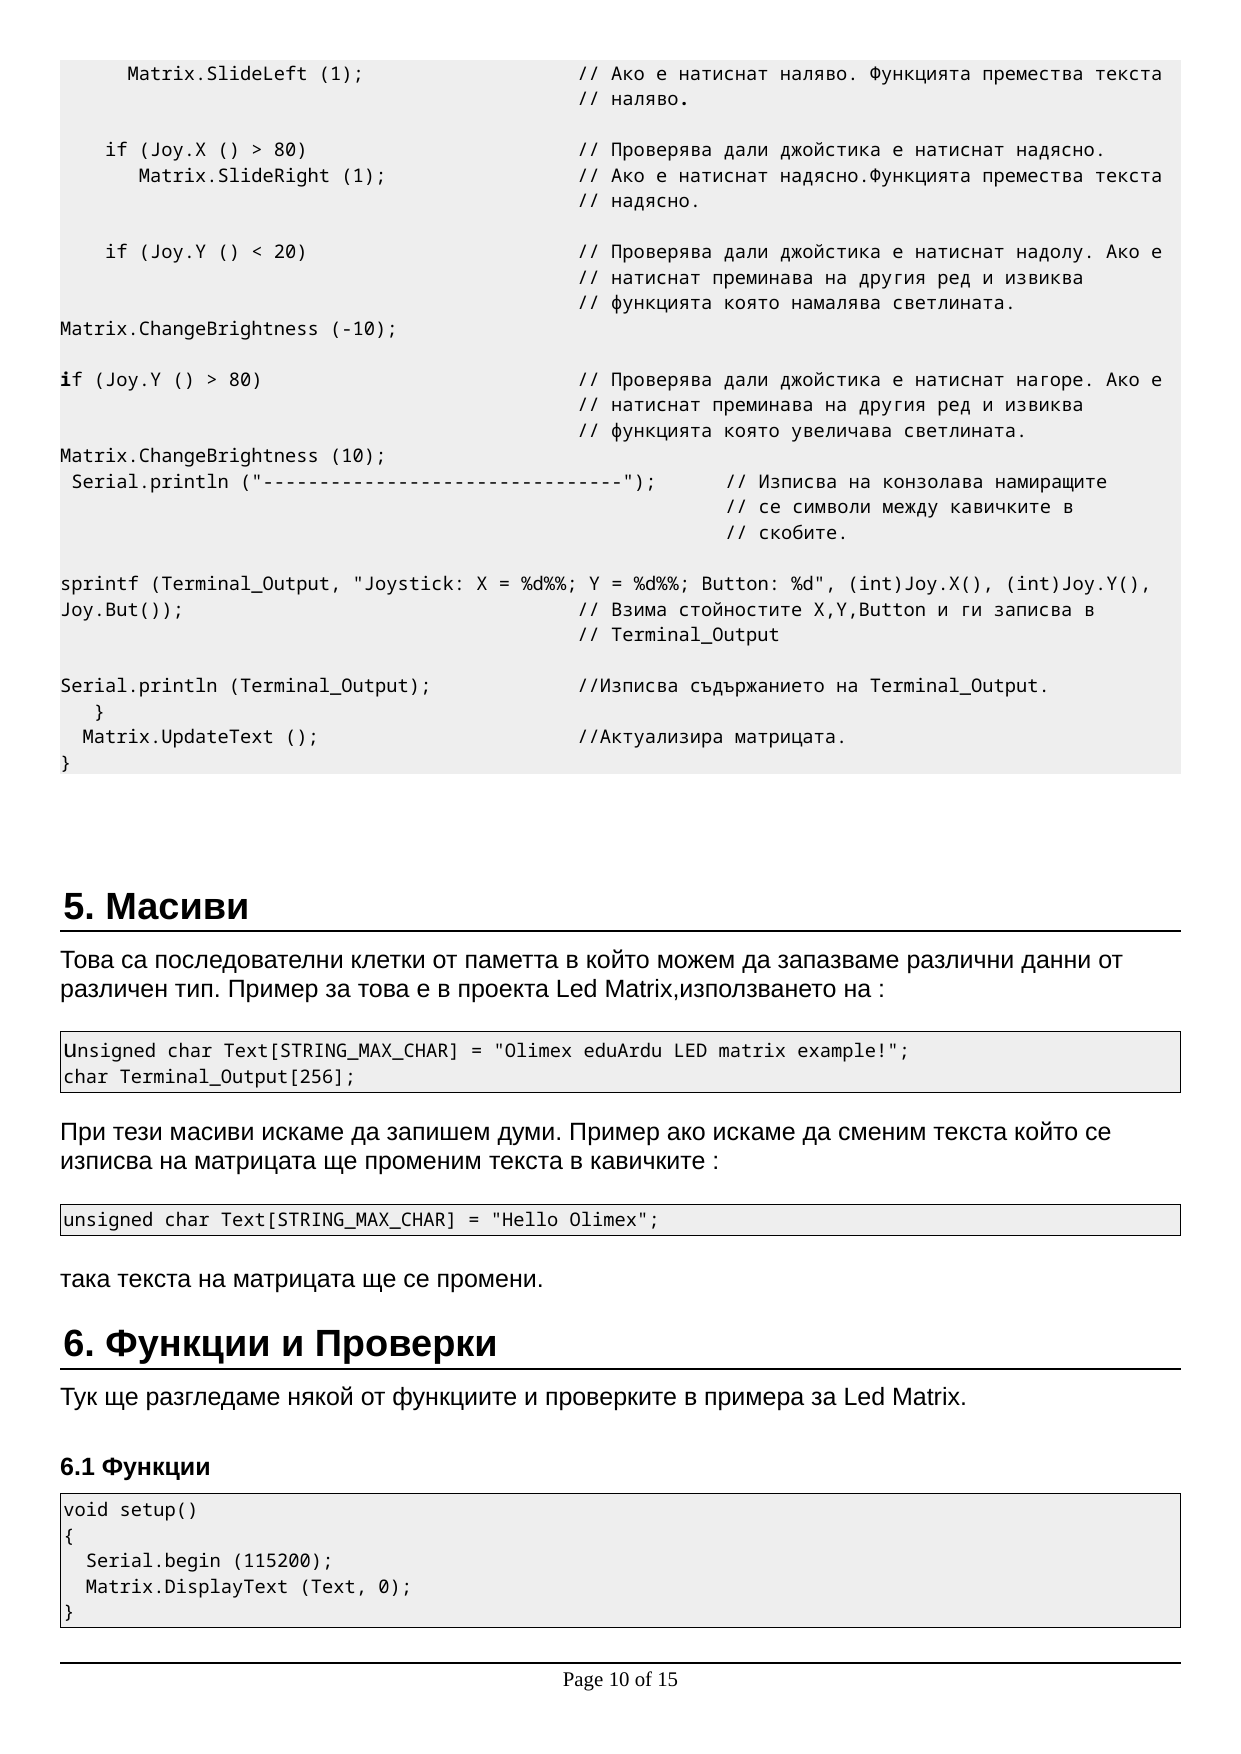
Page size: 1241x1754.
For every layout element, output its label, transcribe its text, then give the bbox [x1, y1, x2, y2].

text Тук ще разгледаме някой от функциите и проверките в примера за Led Matrix. [60, 1382, 1181, 1411]
text } [61, 1595, 1180, 1627]
text При тези масиви искаме да запишем думи. Пример ако искаме да сменим текста който се изписва на матрицата ще променим текста в кавичките : [60, 1117, 1181, 1175]
text Matrix.UpdateText (); //Актуализира матрицата. [60, 723, 1181, 749]
text if (Joy.X () > 80) // Проверява дали джойстика е натиснат надясно. [60, 137, 1181, 162]
text char Terminal_Output[256]; [61, 1060, 1180, 1092]
text sprintf (Terminal_Output, "Joystick: X = %d%%; Y = %d%%; Button: %d", (int)Joy.X(), (int)Joy.Y(), Joy.But()); // Взима стойностите X,Y,Button и ги записва в // Terminal_Output [60, 570, 1181, 647]
text Serial.println (Terminal_Output); //Изписва съдържанието на Terminal_Output. [60, 672, 1181, 698]
text Serial.begin (115200); [61, 1544, 1180, 1570]
subtitle 6.1 Функции [60, 1452, 1181, 1481]
text } [60, 749, 1181, 774]
text } [60, 698, 1181, 723]
text if (Joy.Y () > 80) // Проверява дали джойстика е натиснат нагоре. Ако е // натиснат преминава на другия ред и извиква // функцията която увеличава светлината. [60, 366, 1181, 443]
text Matrix.ChangeBrightness (10); [60, 443, 1181, 468]
text Това са последователни клетки от паметта в който можем да запазваме различни данни от различен тип. Пример за това е в проекта Led Matrix,използването на : [60, 945, 1181, 1002]
text Matrix.SlideLeft (1); // Ако е натиснат наляво. Функцията премества текста // наляво. [60, 60, 1181, 111]
subtitle 6. Функции и Проверки [60, 1318, 1181, 1368]
text Serial.println ("--------------------------------"); // Изписва на конзолава намиращите [60, 468, 1181, 494]
text { [61, 1519, 1180, 1544]
text така текста на матрицата ще се промени. [60, 1264, 1181, 1293]
text // се символи между кавичките в // скобите. [60, 494, 1181, 545]
text Matrix.SlideRight (1); // Ако е натиснат надясно.Функцията премества текста // надясно. [60, 162, 1181, 213]
text void setup() [61, 1494, 1180, 1519]
text Matrix.DisplayText (Text, 0); [61, 1570, 1180, 1595]
text unsigned char Text[STRING_MAX_CHAR] = "Olimex eduArdu LED matrix example!"; [61, 1032, 1180, 1060]
text if (Joy.Y () < 20) // Проверява дали джойстика е натиснат надолу. Ако е // натиснат преминава на другия ред и извиква // функцията която намалява светлината. Matrix.ChangeBrightness (-10); [60, 239, 1181, 341]
text unsigned char Text[STRING_MAX_CHAR] = "Hello Olimex"; [61, 1205, 1180, 1235]
subtitle 5. Масиви [60, 881, 1181, 930]
